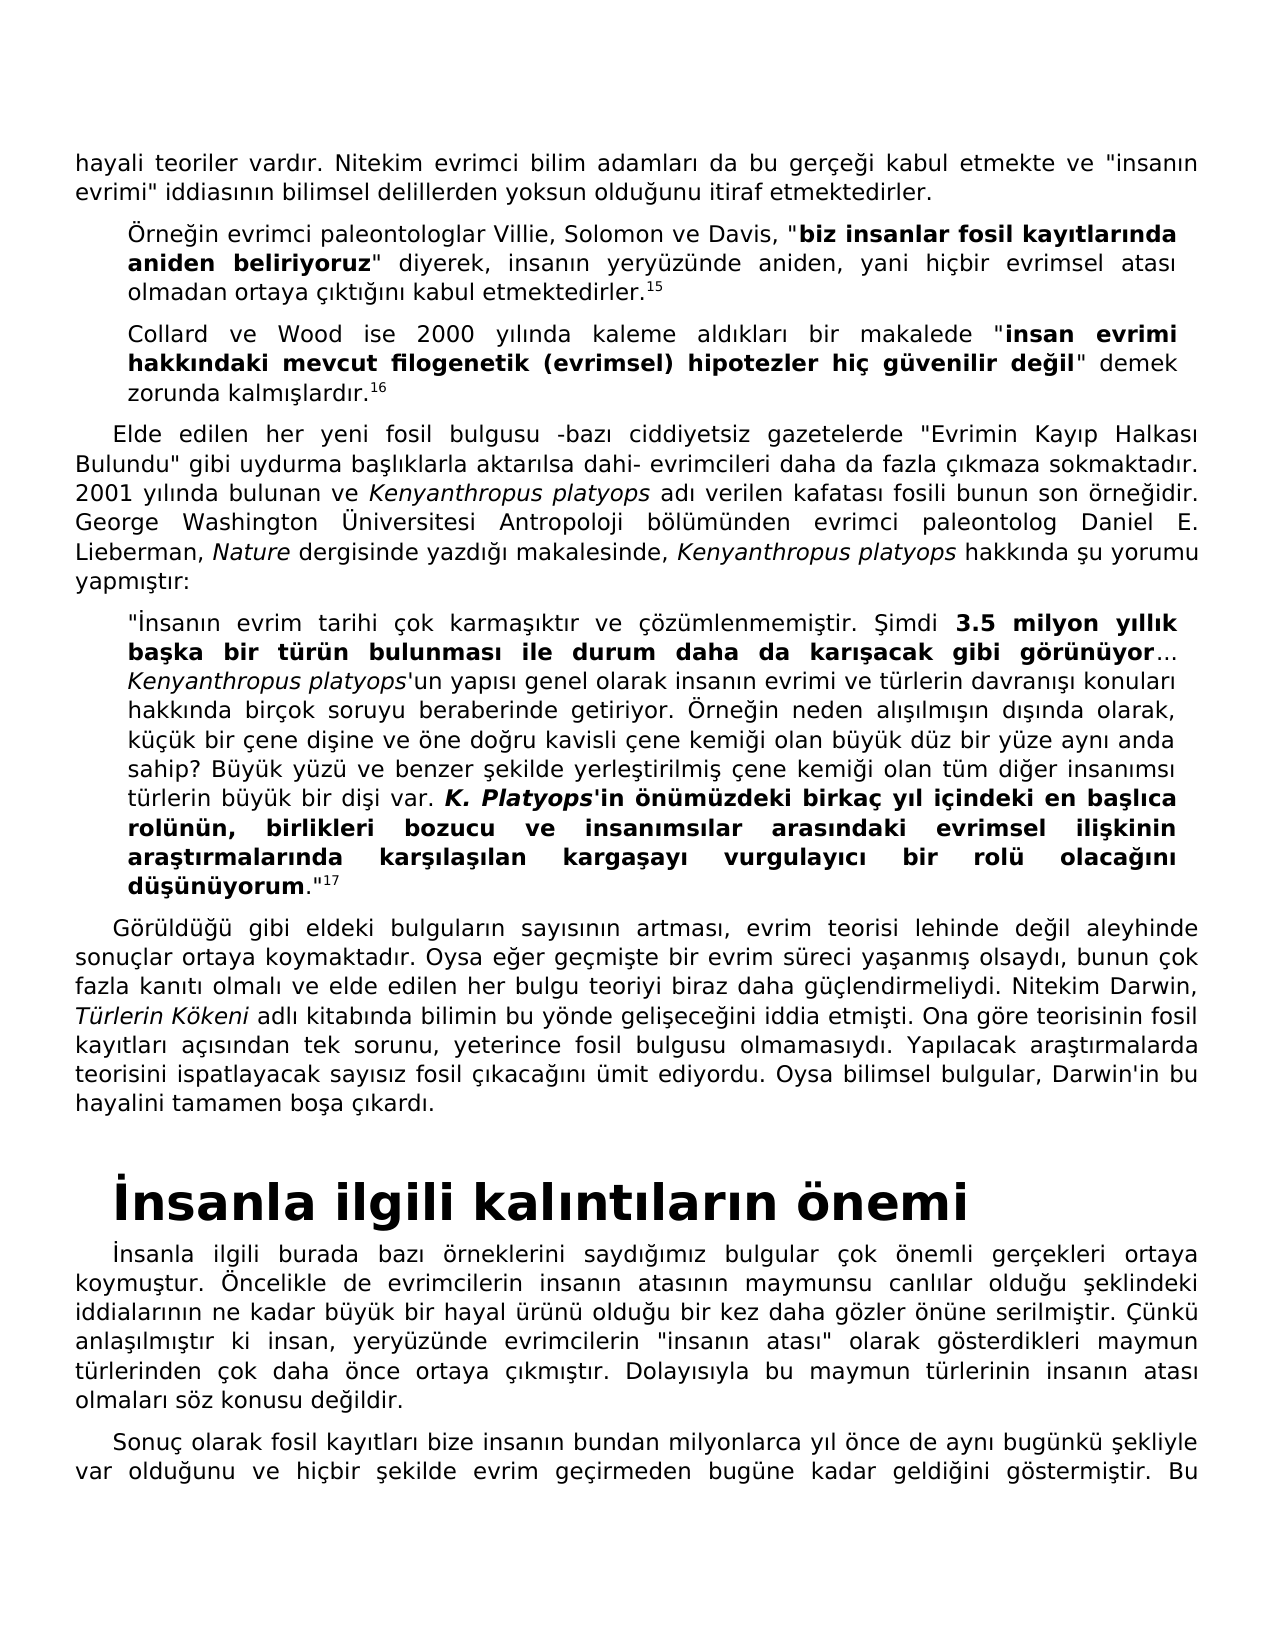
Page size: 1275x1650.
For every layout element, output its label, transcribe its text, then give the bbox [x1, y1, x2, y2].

text Örneğin evrimci paleontologlar Villie, Solomon ve Davis, "biz insanlar fosil kayıtlarında aniden beliriyoruz" diyerek, insanın yeryüzünde aniden, yani hiçbir evrimsel atası olmadan ortaya çıktığını kabul etmektedirler.15 [127, 221, 1177, 306]
text Collard ve Wood ise 2000 yılında kaleme aldıkları bir makalede "insan evrimi hakkındaki mevcut filogenetik (evrimsel) hipotezler hiç güvenilir değil" demek zorunda kalmışlardır.16 [127, 321, 1177, 407]
text hayali teoriler vardır. Nitekim evrimci bilim adamları da bu gerçeği kabul etmekte ve "insanın evrimi" iddiasının bilimsel delillerden yoksun olduğunu itiraf etmektedirler. [75, 150, 1200, 206]
text İnsanla ilgili burada bazı örneklerini saydığımız bulgular çok önemli gerçekleri ortaya koymuştur. Öncelikle de evrimcilerin insanın atasının maymunsu canlılar olduğu şeklindeki iddialarının ne kadar büyük bir hayal ürünü olduğu bir kez daha gözler önüne serilmiştir. Çünkü anlaşılmıştır ki insan, yeryüzünde evrimcilerin "insanın atası" olarak gösterdikleri maymun türlerinden çok daha önce ortaya çıkmıştır. Dolayısıyla bu maymun türlerinin insanın atası olmaları söz konusu değildir. [75, 1241, 1200, 1414]
text "İnsanın evrim tarihi çok karmaşıktır ve çözümlenmemiştir. Şimdi 3.5 milyon yıllık başka bir türün bulunması ile durum daha da karışacak gibi görünüyor... Kenyanthropus platyops'un yapısı genel olarak insanın evrimi ve türlerin davranışı konuları hakkında birçok soruyu beraberinde getiriyor. Örneğin neden alışılmışın dışında olarak, küçük bir çene dişine ve öne doğru kavisli çene kemiği olan büyük düz bir yüze aynı anda sahip? Büyük yüzü ve benzer şekilde yerleştirilmiş çene kemiği olan tüm diğer insanımsı türlerin büyük bir dişi var. K. Platyops'in önümüzdeki birkaç yıl içindeki en başlıca rolünün, birlikleri bozucu ve insanımsılar arasındaki evrimsel ilişkinin araştırmalarında karşılaşılan kargaşayı vurgulayıcı bir rolü olacağını düşünüyorum."17 [127, 610, 1177, 900]
text Sonuç olarak fosil kayıtları bize insanın bundan milyonlarca yıl önce de aynı bugünkü şekliyle var olduğunu ve hiçbir şekilde evrim geçirmeden bugüne kadar geldiğini göstermiştir. Bu [75, 1429, 1200, 1485]
subtitle İnsanla ilgili kalıntıların önemi [112, 1174, 1200, 1232]
text Görüldüğü gibi eldeki bulguların sayısının artması, evrim teorisi lehinde değil aleyhinde sonuçlar ortaya koymaktadır. Oysa eğer geçmişte bir evrim süreci yaşanmış olsaydı, bunun çok fazla kanıtı olmalı ve elde edilen her bulgu teoriyi biraz daha güçlendirmeliydi. Nitekim Darwin, Türlerin Kökeni adlı kitabında bilimin bu yönde gelişeceğini iddia etmişti. Ona göre teorisinin fosil kayıtları açısından tek sorunu, yeterince fosil bulgusu olmamasıydı. Yapılacak araştırmalarda teorisini ispatlayacak sayısız fosil çıkacağını ümit ediyordu. Oysa bilimsel bulgular, Darwin'in bu hayalini tamamen boşa çıkardı. [75, 915, 1200, 1117]
text Elde edilen her yeni fosil bulgusu -bazı ciddiyetsiz gazetelerde "Evrimin Kayıp Halkası Bulundu" gibi uydurma başlıklarla aktarılsa dahi- evrimcileri daha da fazla çıkmaza sokmaktadır. 2001 yılında bulunan ve Kenyanthropus platyops adı verilen kafatası fosili bunun son örneğidir. George Washington Üniversitesi Antropoloji bölümünden evrimci paleontolog Daniel E. Lieberman, Nature dergisinde yazdığı makalesinde, Kenyanthropus platyops hakkında şu yorumu yapmıştır: [75, 422, 1200, 595]
